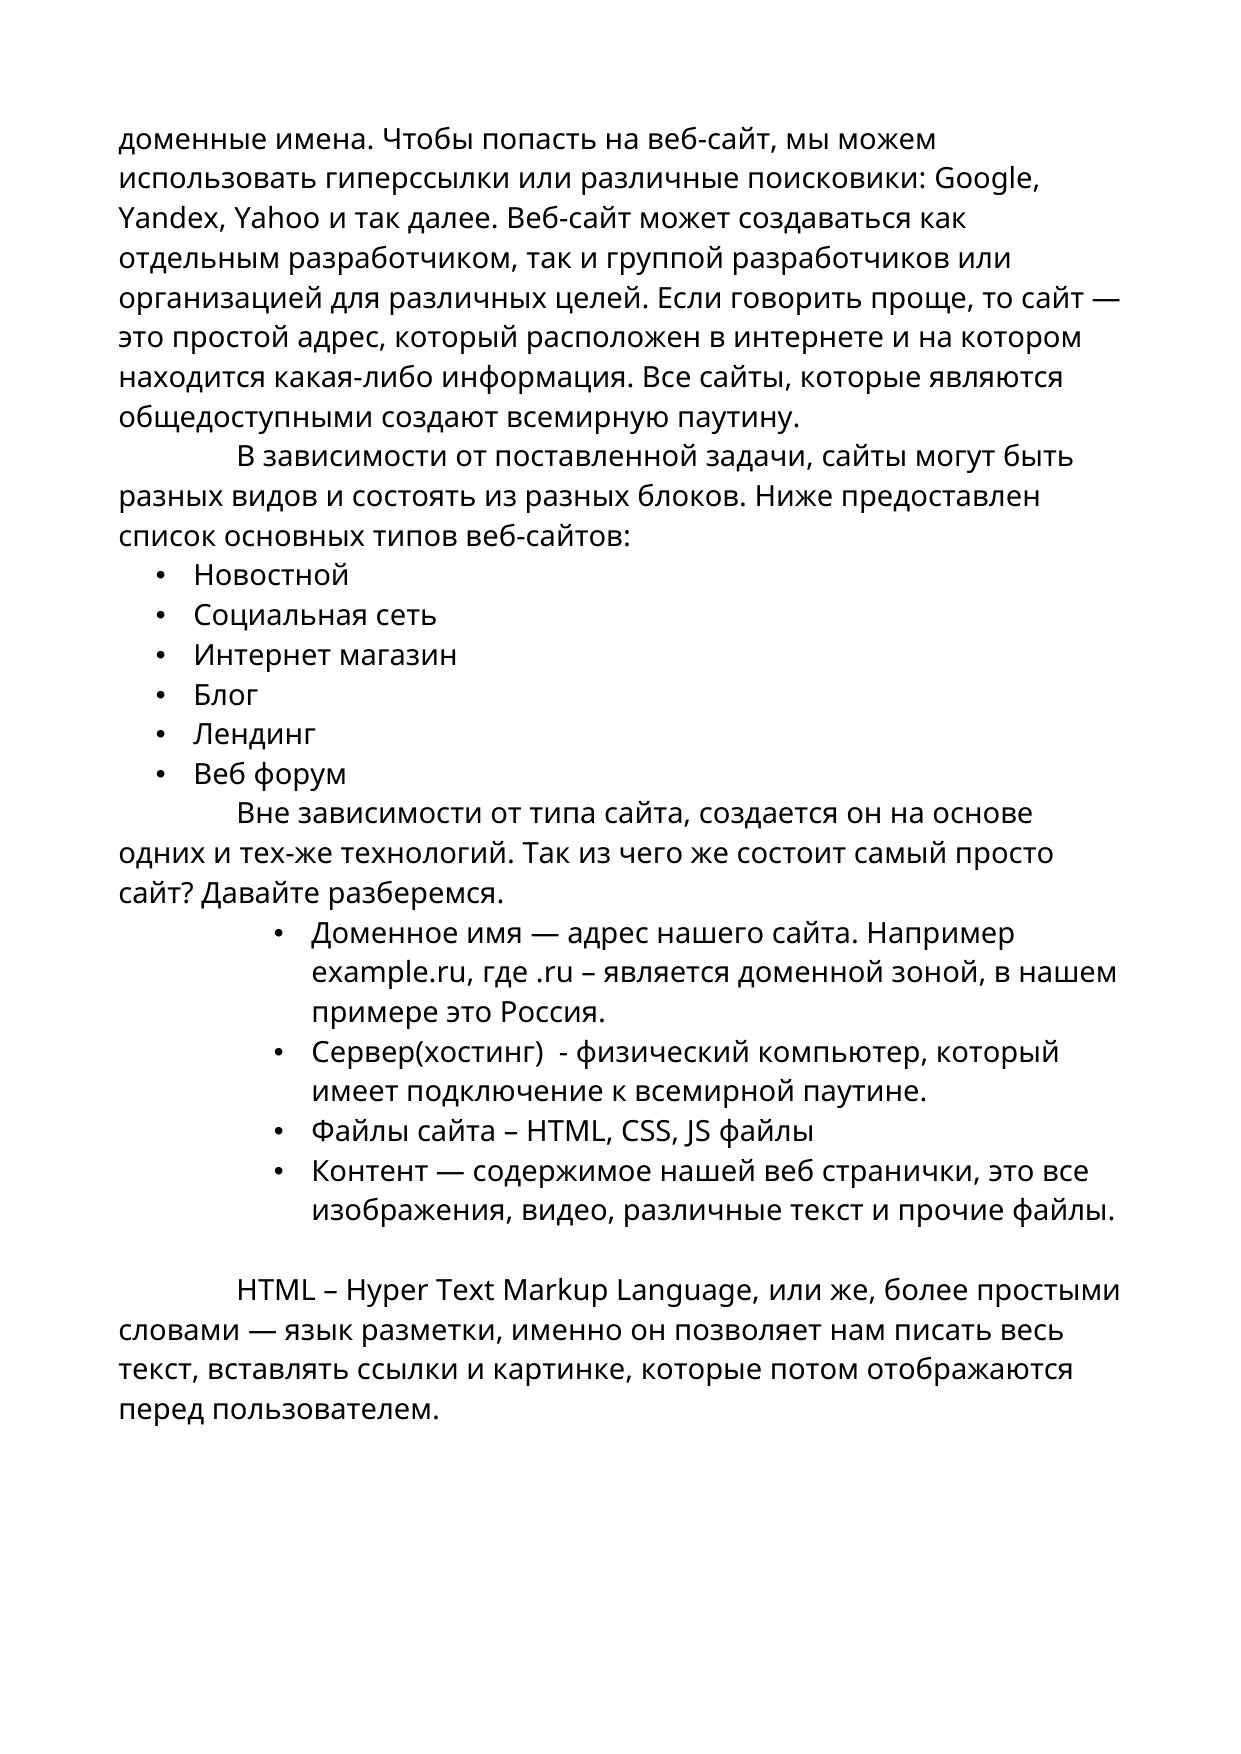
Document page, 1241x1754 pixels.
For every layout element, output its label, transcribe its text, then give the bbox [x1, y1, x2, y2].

list Сервер(хостинг) - физический компьютер, который имеет подключение к всемирной паутине. [274, 1031, 1122, 1110]
list Социальная сеть [156, 594, 1122, 634]
text HTML – Hyper Text Markup Language, или же, более простыми словами — язык разметки, именно он позволяет нам писать весь текст, вставлять ссылки и картинке, которые потом отображаются перед пользователем. [118, 1269, 1122, 1428]
list Блог [156, 674, 1122, 713]
list Новостной [156, 555, 1122, 594]
text Вне зависимости от типа сайта, создается он на основе одних и тех-же технологий. Так из чего же состоит самый просто сайт? Давайте разберемся. [118, 793, 1122, 912]
text В зависимости от поставленной задачи, сайты могут быть разных видов и состоять из разных блоков. Ниже предоставлен список основных типов веб-сайтов: [118, 436, 1122, 555]
list Веб форум [156, 753, 1122, 793]
text доменные имена. Чтобы попасть на веб-сайт, мы можем использовать гиперссылки или различные поисковики: Google, Yandex, Yahoo и так далее. Веб-сайт может создаваться как отдельным разработчиком, так и группой разработчиков или организацией для различных целей. Если говорить проще, то сайт — это простой адрес, который расположен в интернете и на котором находится какая-либо информация. Все сайты, которые являются общедоступными создают всемирную паутину. [118, 118, 1122, 436]
list Лендинг [156, 713, 1122, 753]
list Доменное имя — адрес нашего сайта. Например example.ru, где .ru – является доменной зоной, в нашем примере это Россия. [274, 912, 1122, 1031]
list Файлы сайта – HTML, CSS, JS файлы [274, 1110, 1122, 1150]
list Интернет магазин [156, 634, 1122, 674]
list Контент — содержимое нашей веб странички, это все изображения, видео, различные текст и прочие файлы. [274, 1150, 1122, 1229]
